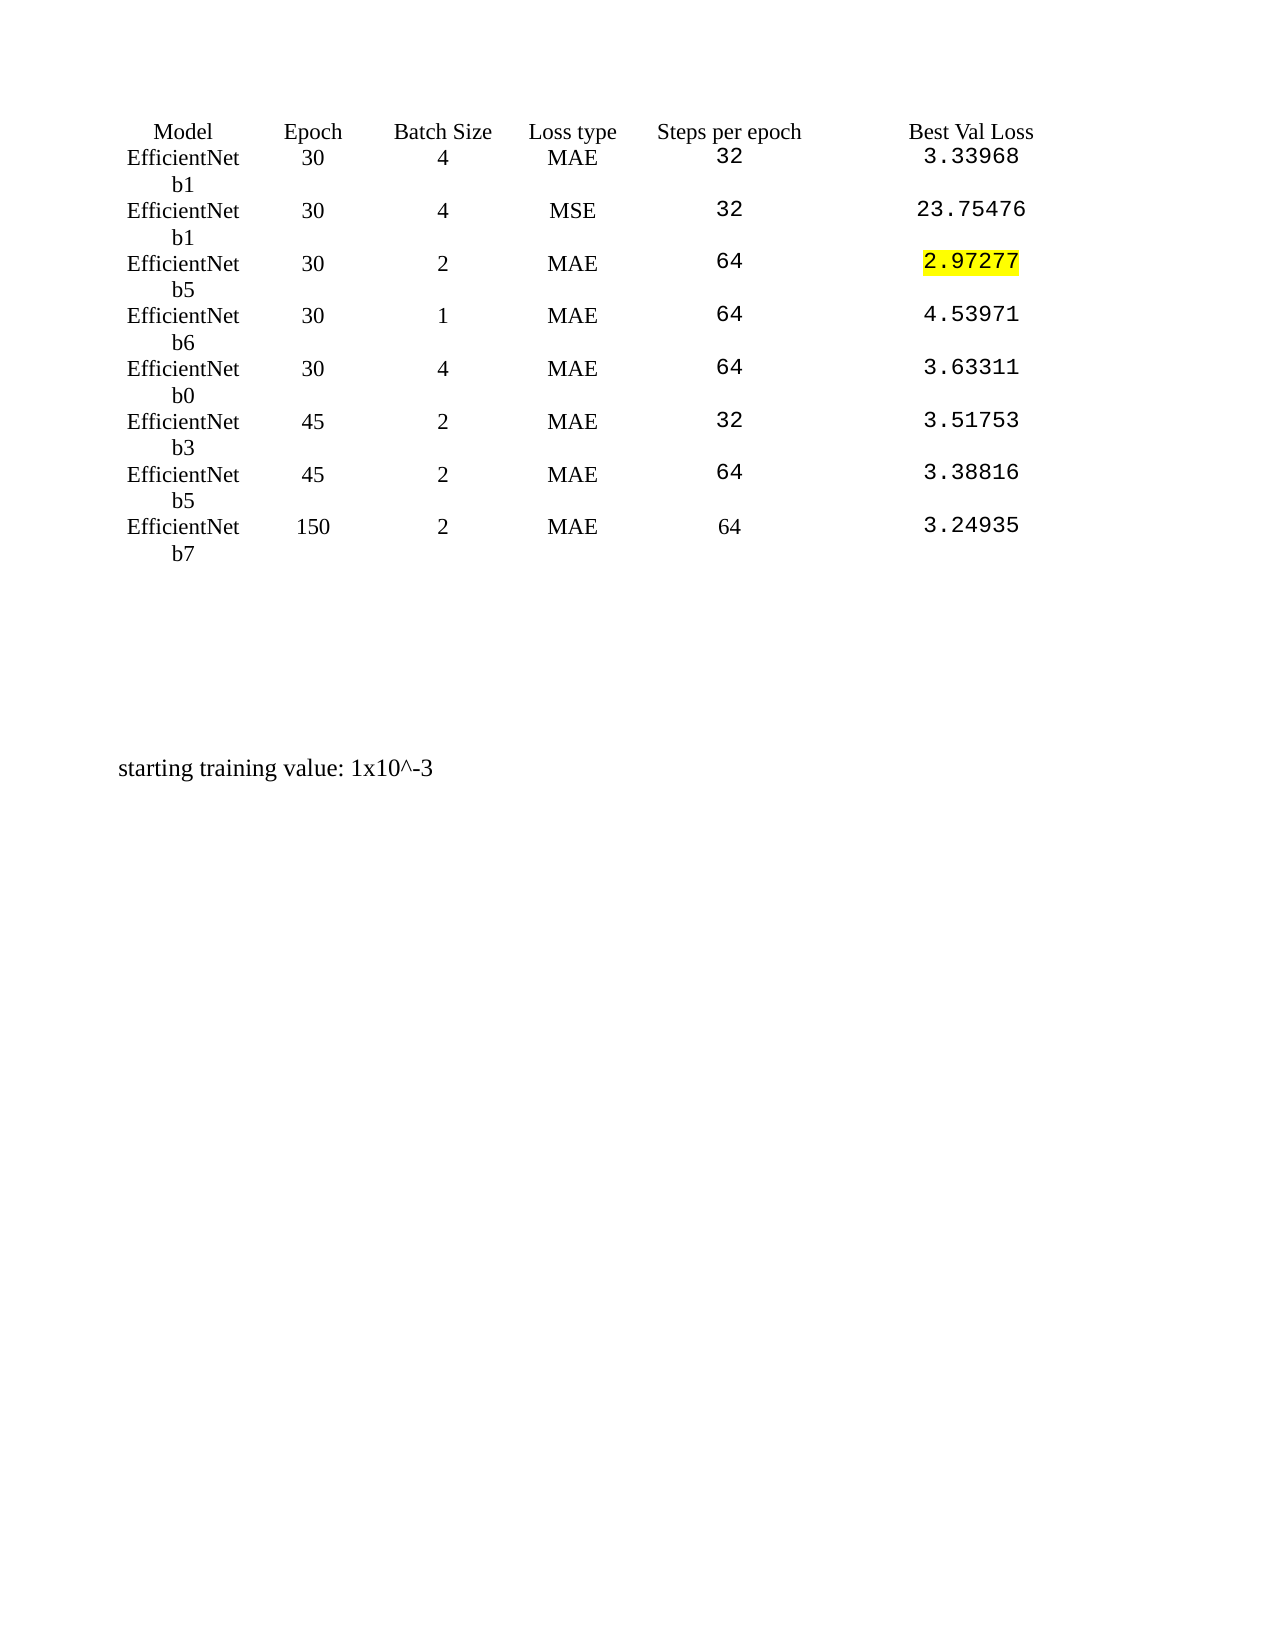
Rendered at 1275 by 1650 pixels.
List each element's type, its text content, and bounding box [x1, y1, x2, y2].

table_cell 4 [378, 355, 508, 408]
table_cell [248, 566, 378, 592]
table_cell 2 [378, 408, 508, 461]
table_cell MAE [508, 355, 637, 408]
table_cell MAE [508, 145, 637, 197]
table_cell [118, 672, 248, 698]
table_cell 3.33968 [821, 145, 1121, 197]
table_cell [378, 672, 508, 698]
table_cell 30 [248, 145, 378, 197]
table_cell 23.75476 [821, 197, 1121, 250]
table_cell [378, 619, 508, 645]
table_header Steps per epoch [638, 118, 821, 144]
table_cell 32 [638, 145, 821, 197]
table_cell [508, 619, 637, 645]
table_header Batch Size [378, 118, 508, 144]
table_cell 30 [248, 303, 378, 355]
table_cell 30 [248, 197, 378, 250]
table_cell [508, 593, 637, 619]
table_cell EfficientNet b5 [118, 461, 248, 513]
table_cell [118, 698, 248, 724]
table_cell 64 [638, 250, 821, 303]
table_header Loss type [508, 118, 637, 144]
table_cell MAE [508, 461, 637, 513]
table_cell EfficientNet b1 [118, 145, 248, 197]
table_cell 64 [638, 303, 821, 355]
table_cell [638, 619, 821, 645]
table_cell [638, 698, 821, 724]
table_cell [638, 672, 821, 698]
table_cell 2 [378, 514, 508, 566]
table_header Model [118, 118, 248, 144]
table_header Epoch [248, 118, 378, 144]
table_cell MSE [508, 197, 637, 250]
table_cell EfficientNet b3 [118, 408, 248, 461]
table_cell 3.38816 [821, 461, 1121, 513]
table_cell 2 [378, 250, 508, 303]
table_cell 30 [248, 355, 378, 408]
table_cell 3.63311 [821, 355, 1121, 408]
table_cell EfficientNet b5 [118, 250, 248, 303]
table_cell [118, 645, 248, 672]
table_cell 150 [248, 514, 378, 566]
table_cell 2 [378, 461, 508, 513]
table_cell [248, 645, 378, 672]
table_cell [378, 698, 508, 724]
table_cell [821, 645, 1121, 672]
table_cell 4.53971 [821, 303, 1121, 355]
table_cell [378, 593, 508, 619]
table_cell [508, 645, 637, 672]
table_cell 30 [248, 250, 378, 303]
table_cell [821, 698, 1121, 724]
table_cell [638, 593, 821, 619]
table_cell 4 [378, 197, 508, 250]
table_cell 64 [638, 461, 821, 513]
table_cell EfficientNet b6 [118, 303, 248, 355]
table_cell 45 [248, 461, 378, 513]
table_cell MAE [508, 250, 637, 303]
table_cell [508, 698, 637, 724]
table_cell [118, 619, 248, 645]
table_cell EfficientNet b0 [118, 355, 248, 408]
table_cell 64 [638, 514, 821, 566]
table_cell [508, 672, 637, 698]
table_cell [248, 593, 378, 619]
table_header Best Val Loss [821, 118, 1121, 144]
table_cell EfficientNet b1 [118, 197, 248, 250]
table_cell [821, 672, 1121, 698]
table_cell MAE [508, 514, 637, 566]
table_cell [118, 593, 248, 619]
text starting training value: 1x10^-3 [118, 753, 1157, 782]
table_cell 32 [638, 408, 821, 461]
table_cell [248, 619, 378, 645]
table_cell 2.97277 [821, 250, 1121, 303]
table_cell [638, 645, 821, 672]
table_cell 64 [638, 355, 821, 408]
table_cell EfficientNet b7 [118, 514, 248, 566]
table_cell [821, 619, 1121, 645]
table_cell 45 [248, 408, 378, 461]
table_cell 3.51753 [821, 408, 1121, 461]
table_cell [821, 566, 1121, 592]
table_cell 4 [378, 145, 508, 197]
table_cell 1 [378, 303, 508, 355]
table_cell [638, 566, 821, 592]
table_cell [118, 566, 248, 592]
table_cell MAE [508, 408, 637, 461]
table_cell 3.24935 [821, 514, 1121, 566]
table_cell 32 [638, 197, 821, 250]
table_cell [378, 566, 508, 592]
table_cell [248, 672, 378, 698]
table_cell [378, 645, 508, 672]
table_cell [508, 566, 637, 592]
table_cell [248, 698, 378, 724]
table_cell [821, 593, 1121, 619]
table_cell MAE [508, 303, 637, 355]
